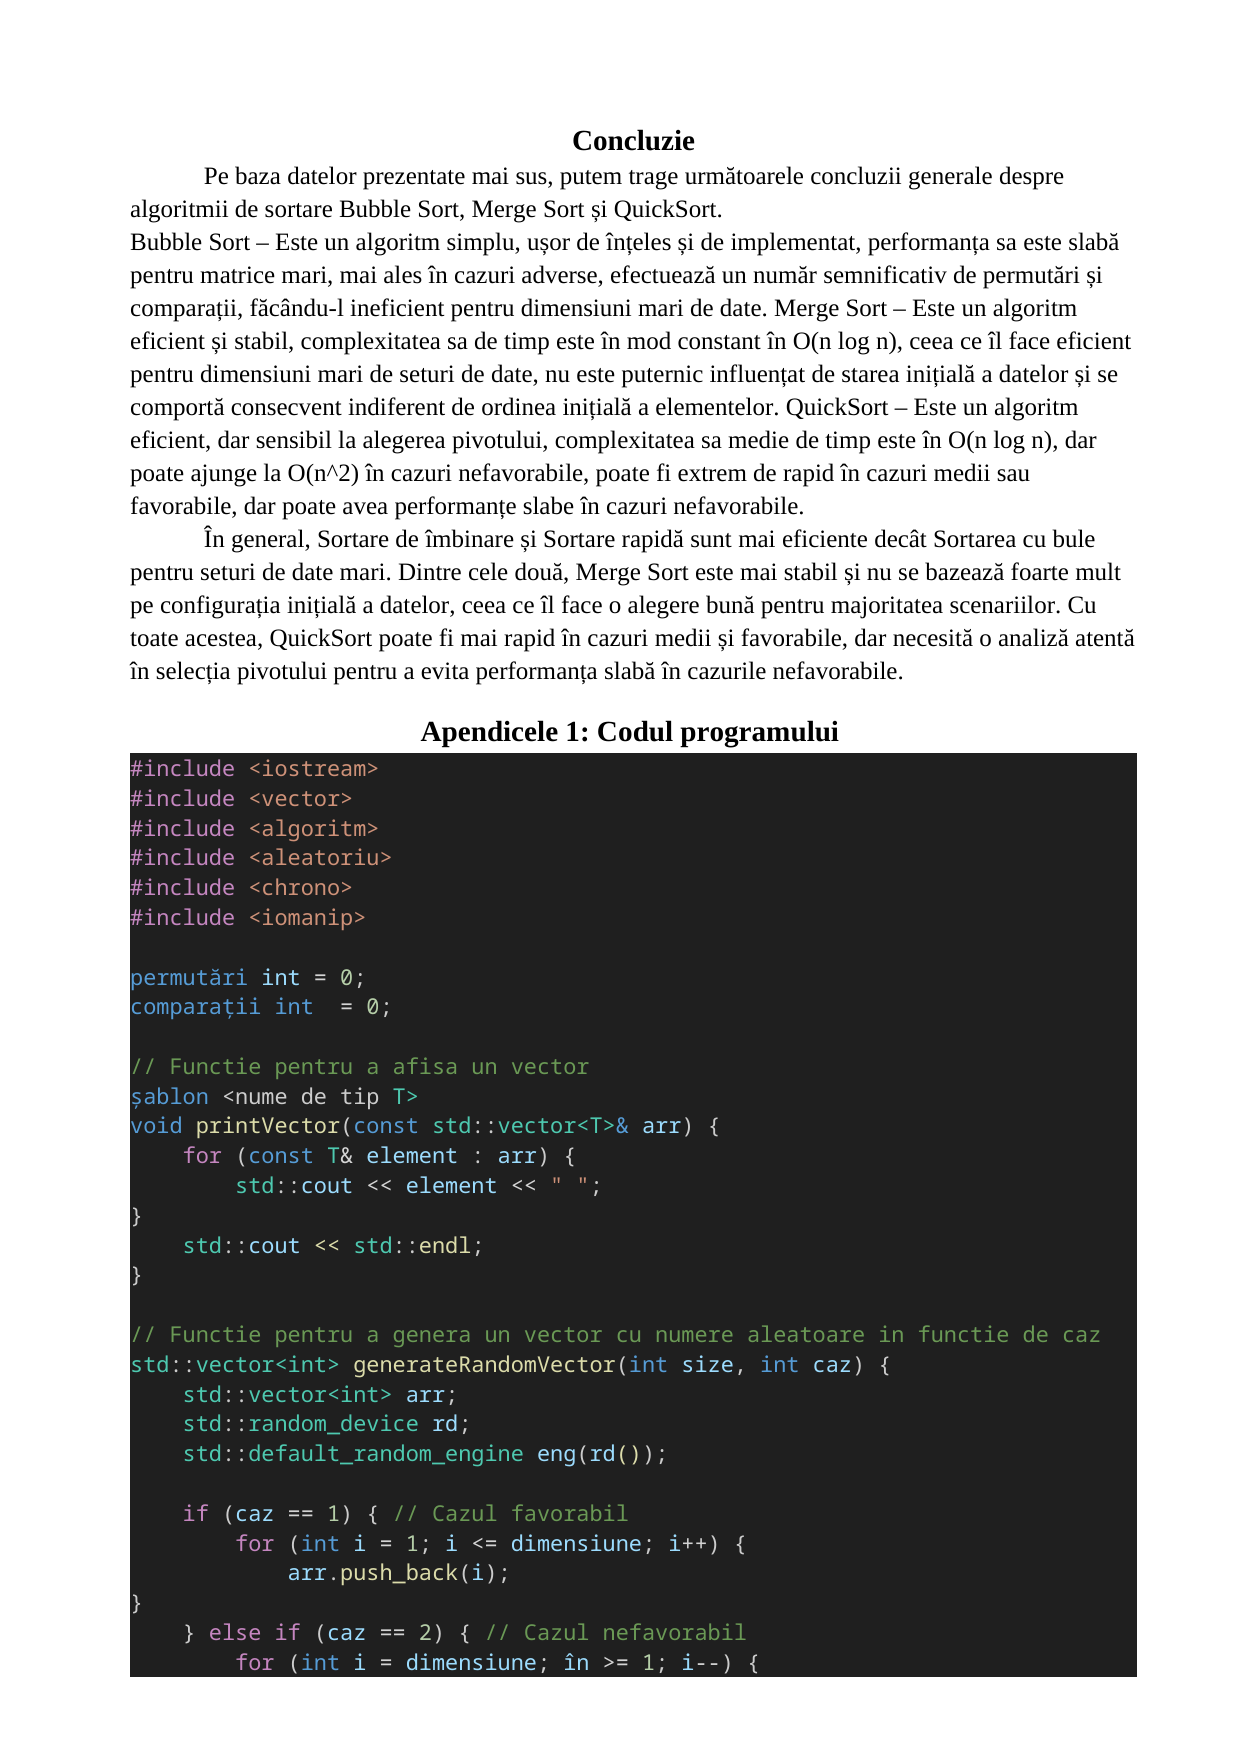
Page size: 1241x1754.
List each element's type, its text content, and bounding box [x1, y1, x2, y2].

text permutări int = 0; [130, 962, 1137, 991]
text #include <algoritm> [130, 813, 1137, 842]
text #include <aleatoriu> [130, 842, 1137, 872]
text for (int i = 1; i <= dimensiune; i++) { [130, 1528, 1137, 1557]
text if (caz == 1) { // Cazul favorabil [130, 1498, 1137, 1528]
text // Functie pentru a afisa un vector [130, 1051, 1137, 1081]
text std::random_device rd; [130, 1408, 1137, 1438]
text #include <iomanip> [130, 902, 1137, 932]
text Bubble Sort – Este un algoritm simplu, ușor de înțeles și de implementat, performanța sa este slabă pentru matrice mari, mai ales în cazuri adverse, efectuează un număr semnificativ de permutări și comparații, făcându-l ineficient pentru dimensiuni mari de date. Merge Sort – Este un algoritm eficient și stabil, complexitatea sa de timp este în mod constant în O(n log n), ceea ce îl face eficient pentru dimensiuni mari de seturi de date, nu este puternic influențat de starea inițială a datelor și se comportă consecvent indiferent de ordinea inițială a elementelor. QuickSort – Este un algoritm eficient, dar sensibil la alegerea pivotului, complexitatea sa medie de timp este în O(n log n), dar poate ajunge la O(n^2) în cazuri nefavorabile, poate fi extrem de rapid în cazuri medii sau favorabile, dar poate avea performanțe slabe în cazuri nefavorabile. În general, Sortare de îmbinare și Sortare rapidă sunt mai eficiente decât Sortarea cu bule pentru seturi de date mari. Dintre cele două, Merge Sort este mai stabil și nu se bazează foarte mult pe configurația inițială a datelor, ceea ce îl face o alegere bună pentru majoritatea scenariilor. Cu toate acestea, QuickSort poate fi mai rapid în cazuri medii și favorabile, dar necesită o analiză atentă în selecția pivotului pentru a evita performanța slabă în cazurile nefavorabile. [130, 227, 1137, 685]
text for (int i = dimensiune; în >= 1; i--) { [130, 1647, 1137, 1677]
text std::cout << std::endl; [130, 1230, 1137, 1259]
text } else if (caz == 2) { // Cazul nefavorabil [130, 1617, 1137, 1647]
text #include <vector> [130, 783, 1137, 813]
text std::vector<int> arr; [130, 1379, 1137, 1408]
text șablon <nume de tip T> [130, 1081, 1137, 1111]
text } [130, 1259, 1137, 1289]
text Pe baza datelor prezentate mai sus, putem trage următoarele concluzii generale despre algoritmii de sortare Bubble Sort, Merge Sort și QuickSort. [130, 161, 1137, 223]
text comparații int = 0; [130, 991, 1137, 1021]
text } [130, 1587, 1137, 1617]
text void printVector(const std::vector<T>& arr) { [130, 1111, 1137, 1140]
text std::cout << element << " "; [130, 1170, 1137, 1200]
text std::vector<int> generateRandomVector(int size, int caz) { [130, 1349, 1137, 1379]
text #include <chrono> [130, 872, 1137, 902]
text // Functie pentru a genera un vector cu numere aleatoare in functie de caz [130, 1319, 1137, 1349]
text #include <iostream> [130, 753, 1137, 783]
text std::default_random_engine eng(rd()); [130, 1438, 1137, 1468]
subtitle Apendicele 1: Codul programului [130, 714, 1137, 748]
text arr.push_back(i); [130, 1557, 1137, 1587]
text } [130, 1200, 1137, 1230]
text for (const T& element : arr) { [130, 1140, 1137, 1170]
subtitle Concluzie [130, 123, 1137, 156]
